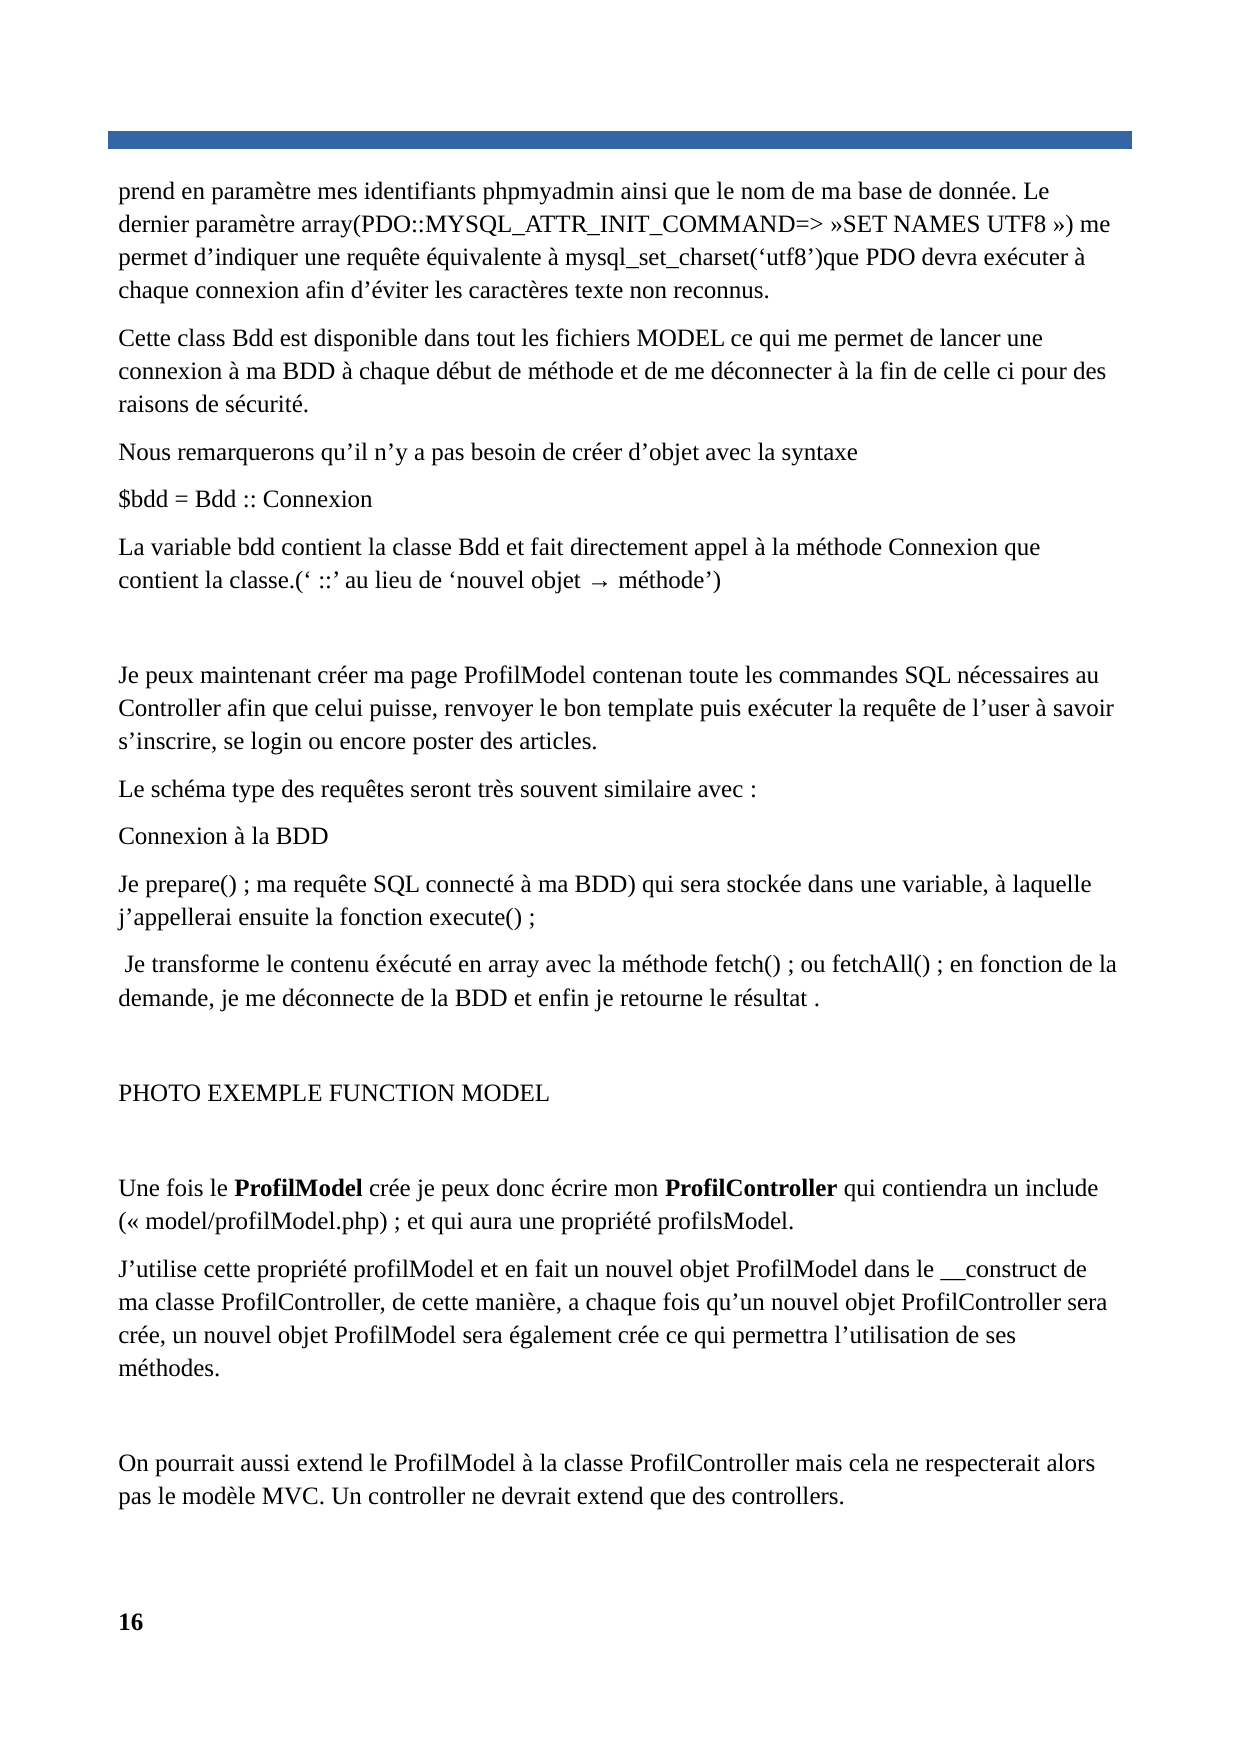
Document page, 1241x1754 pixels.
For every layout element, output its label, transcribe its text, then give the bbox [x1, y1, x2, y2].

text $bdd = Bdd :: Connexion [118, 484, 1122, 513]
text Je peux maintenant créer ma page ProfilModel contenan toute les commandes SQL nécessaires au Controller afin que celui puisse, renvoyer le bon template puis exécuter la requête de l’user à savoir s’inscrire, se login ou encore poster des articles. [118, 660, 1122, 755]
text J’utilise cette propriété profilModel et en fait un nouvel objet ProfilModel dans le __construct de ma classe ProfilController, de cette manière, a chaque fois qu’un nouvel objet ProfilController sera crée, un nouvel objet ProfilModel sera également crée ce qui permettra l’utilisation de ses méthodes. [118, 1254, 1122, 1381]
text Le schéma type des requêtes seront très souvent similaire avec : [118, 774, 1122, 802]
text Cette class Bdd est disponible dans tout les fichiers MODEL ce qui me permet de lancer une connexion à ma BDD à chaque début de méthode et de me déconnecter à la fin de celle ci pour des raisons de sécurité. [118, 323, 1122, 418]
text PHOTO EXEMPLE FUNCTION MODEL [118, 1078, 1122, 1107]
text Nous remarquerons qu’il n’y a pas besoin de créer d’objet avec la syntaxe [118, 437, 1122, 465]
text Je prepare() ; ma requête SQL connecté à ma BDD) qui sera stockée dans une variable, à laquelle j’appellerai ensuite la fonction execute() ; [118, 869, 1122, 931]
text prend en paramètre mes identifiants phpmyadmin ainsi que le nom de ma base de donnée. Le dernier paramètre array(PDO::MYSQL_ATTR_INIT_COMMAND=> »SET NAMES UTF8 ») me permet d’indiquer une requête équivalente à mysql_set_charset(‘utf8’)que PDO devra exécuter à chaque connexion afin d’éviter les caractères texte non reconnus. [118, 176, 1122, 304]
text Je transforme le contenu éxécuté en array avec la méthode fetch() ; ou fetchAll() ; en fonction de la demande, je me déconnecte de la BDD et enfin je retourne le résultat . [118, 949, 1122, 1011]
text Connexion à la BDD [118, 821, 1122, 850]
text La variable bdd contient la classe Bdd et fait directement appel à la méthode Connexion que contient la classe.(‘ ::’ au lieu de ‘nouvel objet → méthode’) [118, 532, 1122, 594]
text Une fois le ProfilModel crée je peux donc écrire mon ProfilController qui contiendra un include (« model/profilModel.php) ; et qui aura une propriété profilsModel. [118, 1173, 1122, 1235]
text On pourrait aussi extend le ProfilModel à la classe ProfilController mais cela ne respecterait alors pas le modèle MVC. Un controller ne devrait extend que des controllers. [118, 1448, 1122, 1510]
